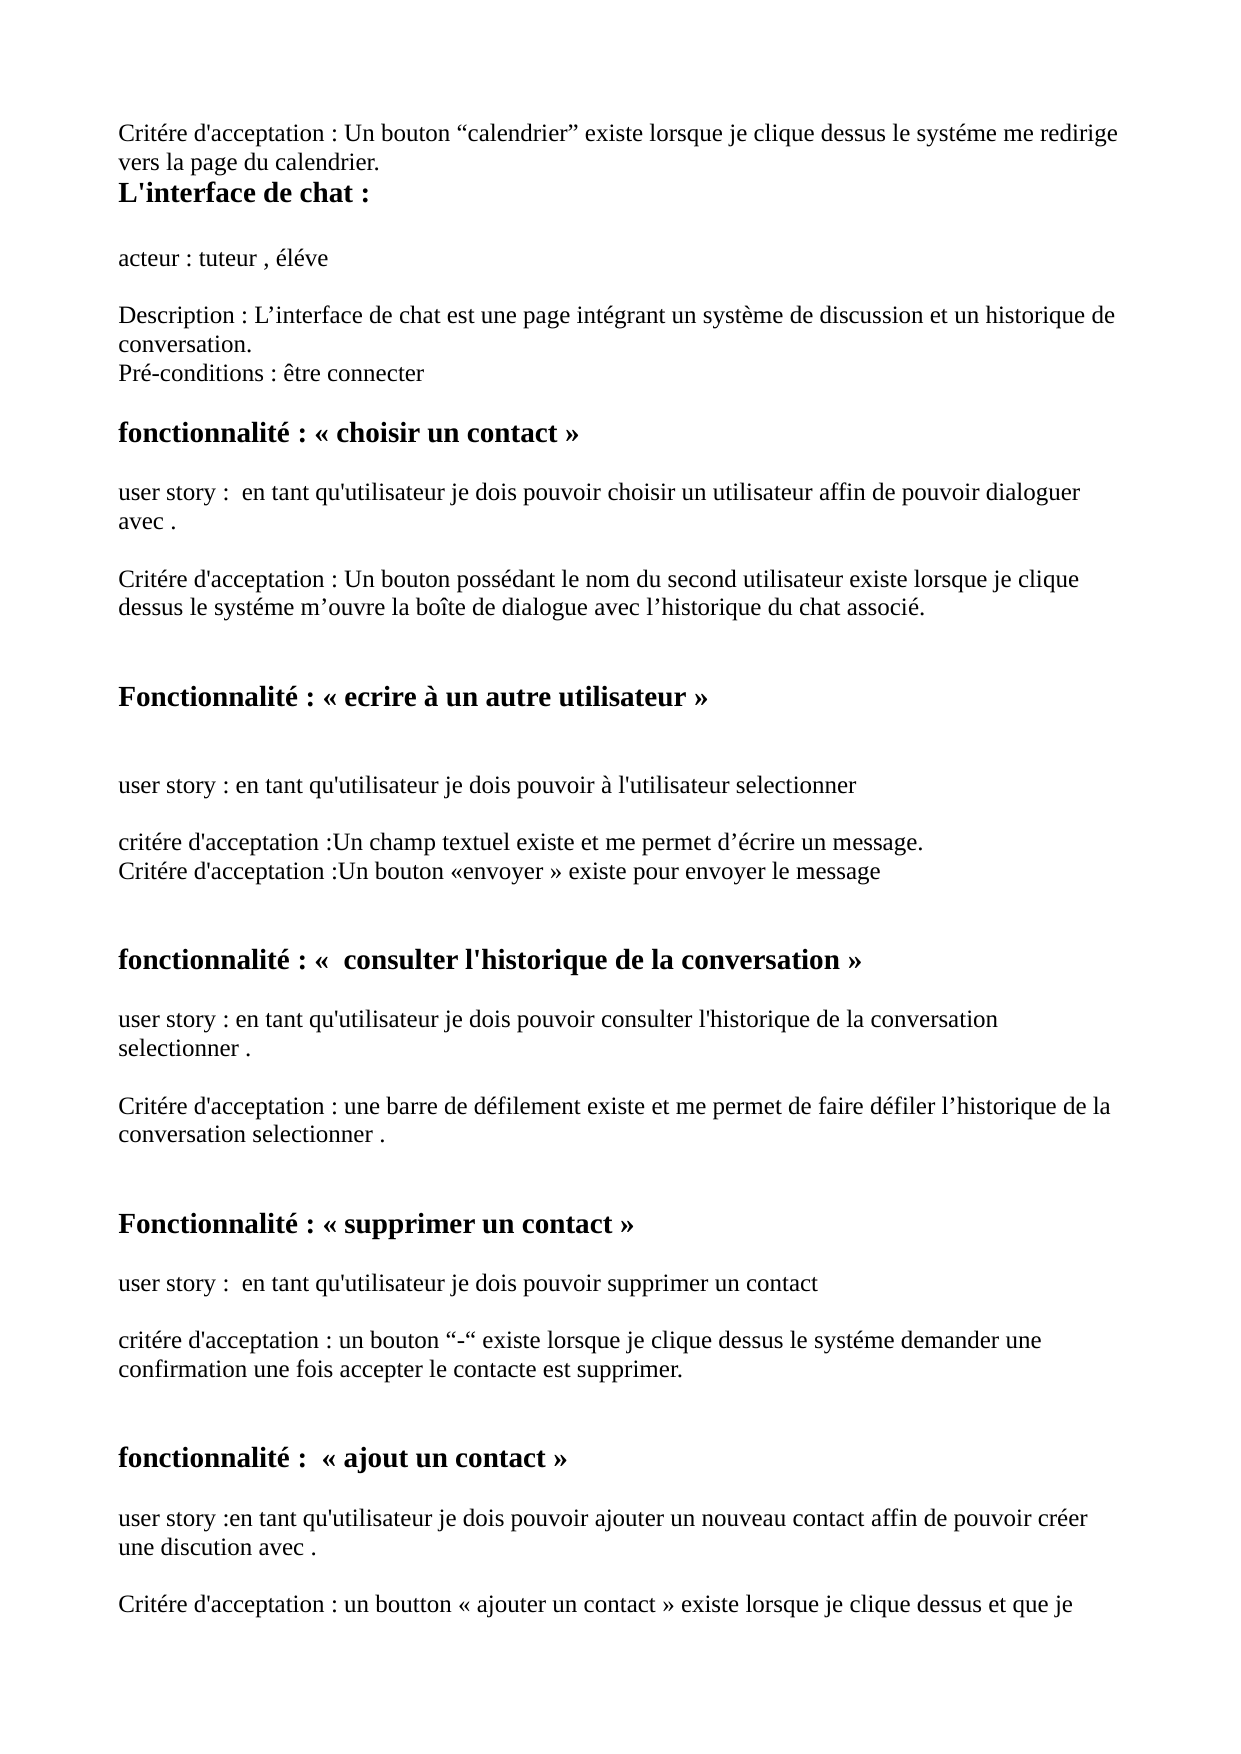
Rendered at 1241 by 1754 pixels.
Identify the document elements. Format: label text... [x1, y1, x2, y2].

text Critére d'acceptation :Un bouton «envoyer » existe pour envoyer le message [118, 856, 1122, 885]
text fonctionnalité : « choisir un contact » [118, 415, 1122, 449]
text Critére d'acceptation : Un bouton possédant le nom du second utilisateur existe lorsque je clique dessus le systéme m’ouvre la boîte de dialogue avec l’historique du chat associé. [118, 564, 1122, 621]
text user story : en tant qu'utilisateur je dois pouvoir choisir un utilisateur affin de pouvoir dialoguer avec . [118, 477, 1122, 535]
text Pré-conditions : être connecter [118, 358, 1122, 386]
text Critére d'acceptation : Un bouton “calendrier” existe lorsque je clique dessus le systéme me redirige vers la page du calendrier. [118, 118, 1122, 176]
text fonctionnalité : « ajout un contact » [118, 1441, 1122, 1474]
text Fonctionnalité : « supprimer un contact » [118, 1206, 1122, 1239]
text user story :en tant qu'utilisateur je dois pouvoir ajouter un nouveau contact affin de pouvoir créer une discution avec . [118, 1503, 1122, 1560]
text acteur : tuteur , éléve [118, 243, 1122, 271]
text critére d'acceptation :Un champ textuel existe et me permet d’écrire un message. [118, 827, 1122, 856]
text critére d'acceptation : un bouton “-“ existe lorsque je clique dessus le systéme demander une confirmation une fois accepter le contacte est supprimer. [118, 1326, 1122, 1383]
text user story : en tant qu'utilisateur je dois pouvoir à l'utilisateur selectionner [118, 770, 1122, 798]
text Critére d'acceptation : un boutton « ajouter un contact » existe lorsque je clique dessus et que je [118, 1589, 1122, 1618]
text fonctionnalité : « consulter l'historique de la conversation » [118, 942, 1122, 976]
text Critére d'acceptation : une barre de défilement existe et me permet de faire défiler l’historique de la conversation selectionner . [118, 1091, 1122, 1148]
text Description : L’interface de chat est une page intégrant un système de discussion et un historique de conversation. [118, 300, 1122, 358]
text user story : en tant qu'utilisateur je dois pouvoir supprimer un contact [118, 1268, 1122, 1297]
text Fonctionnalité : « ecrire à un autre utilisateur » [118, 679, 1122, 712]
text user story : en tant qu'utilisateur je dois pouvoir consulter l'historique de la conversation selectionner . [118, 1004, 1122, 1062]
text L'interface de chat : [118, 176, 1122, 209]
